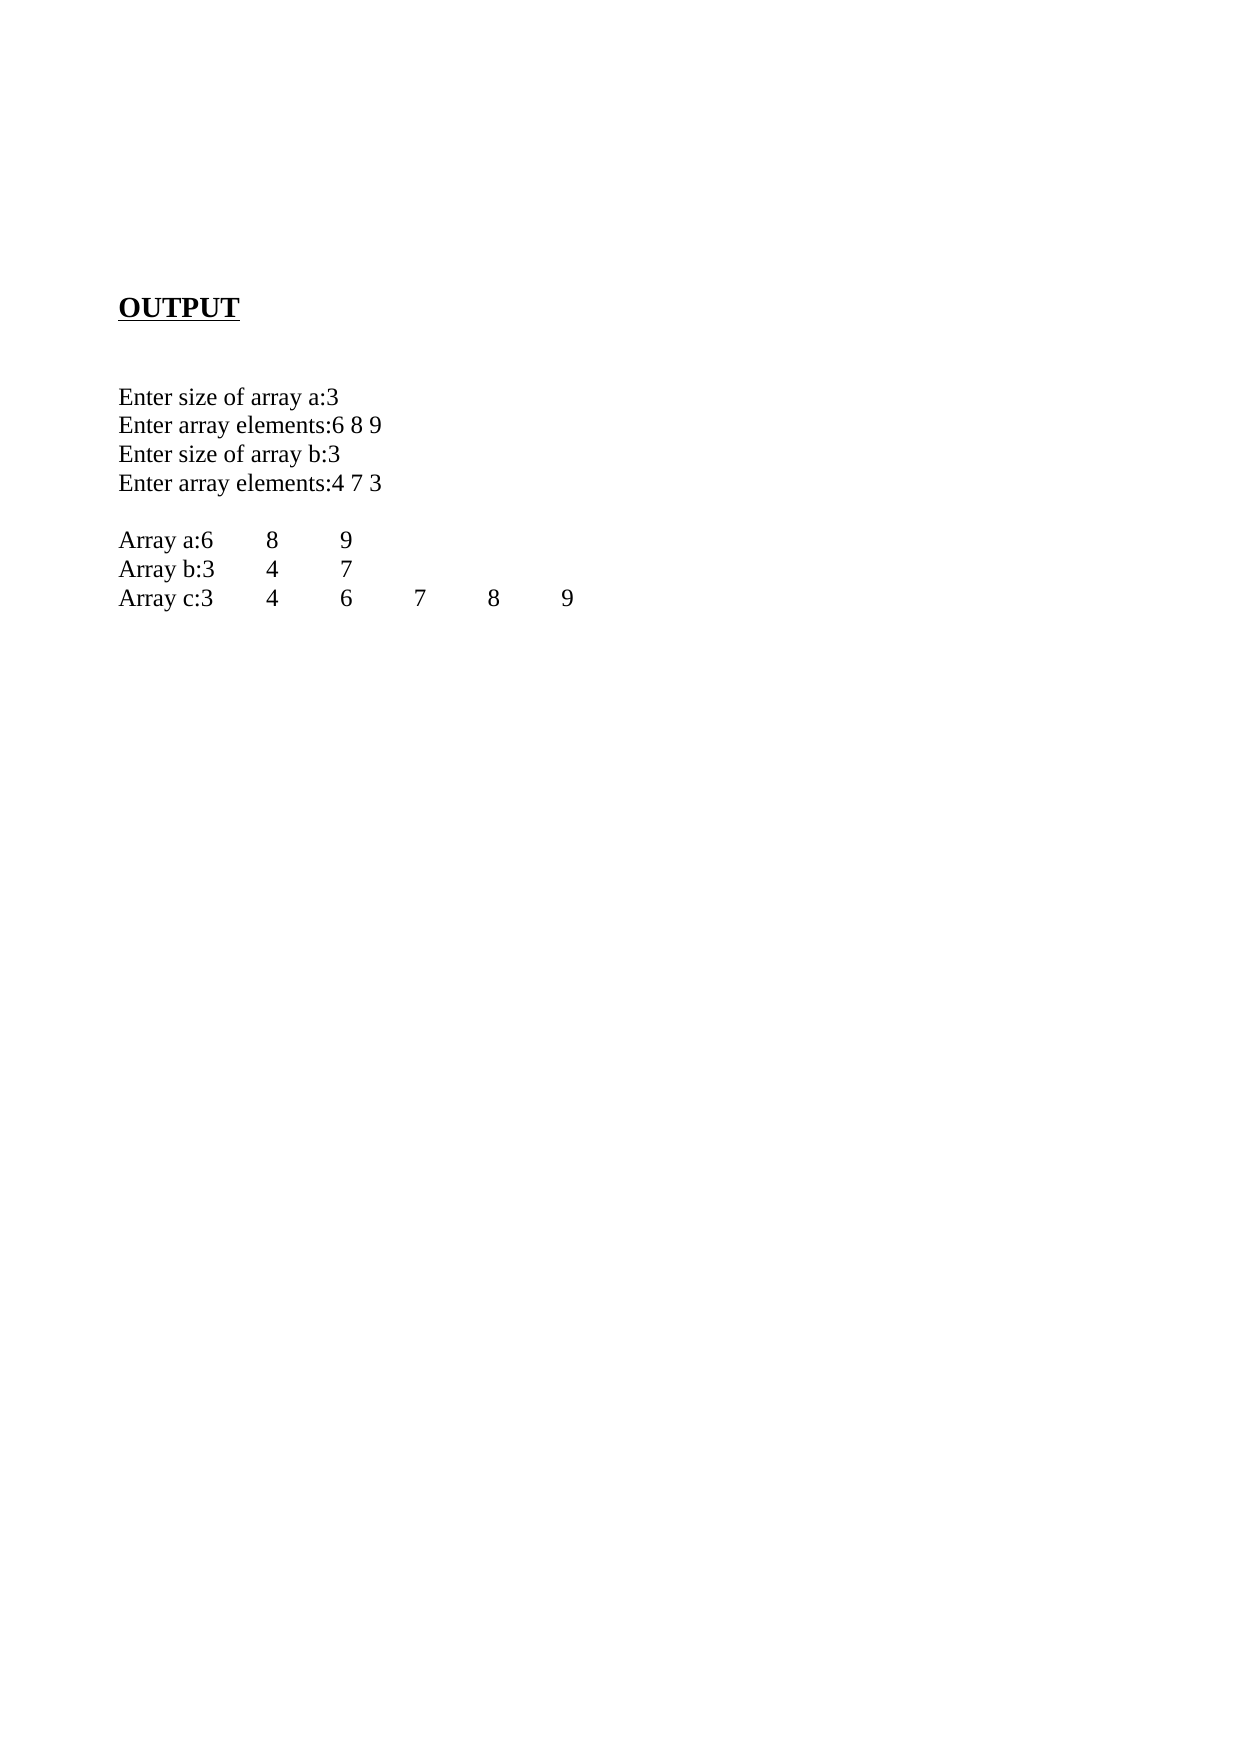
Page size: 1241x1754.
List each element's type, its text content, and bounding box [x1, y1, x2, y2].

text Enter array elements:4 7 3 [118, 468, 1122, 497]
text OUTPUT [118, 291, 1122, 324]
text Array a:6 8 9 [118, 525, 1122, 554]
text Array c:3 4 6 7 8 9 [118, 583, 1122, 612]
text Enter size of array a:3 [118, 382, 1122, 410]
text Enter size of array b:3 [118, 439, 1122, 468]
text Array b:3 4 7 [118, 554, 1122, 583]
text Enter array elements:6 8 9 [118, 410, 1122, 439]
